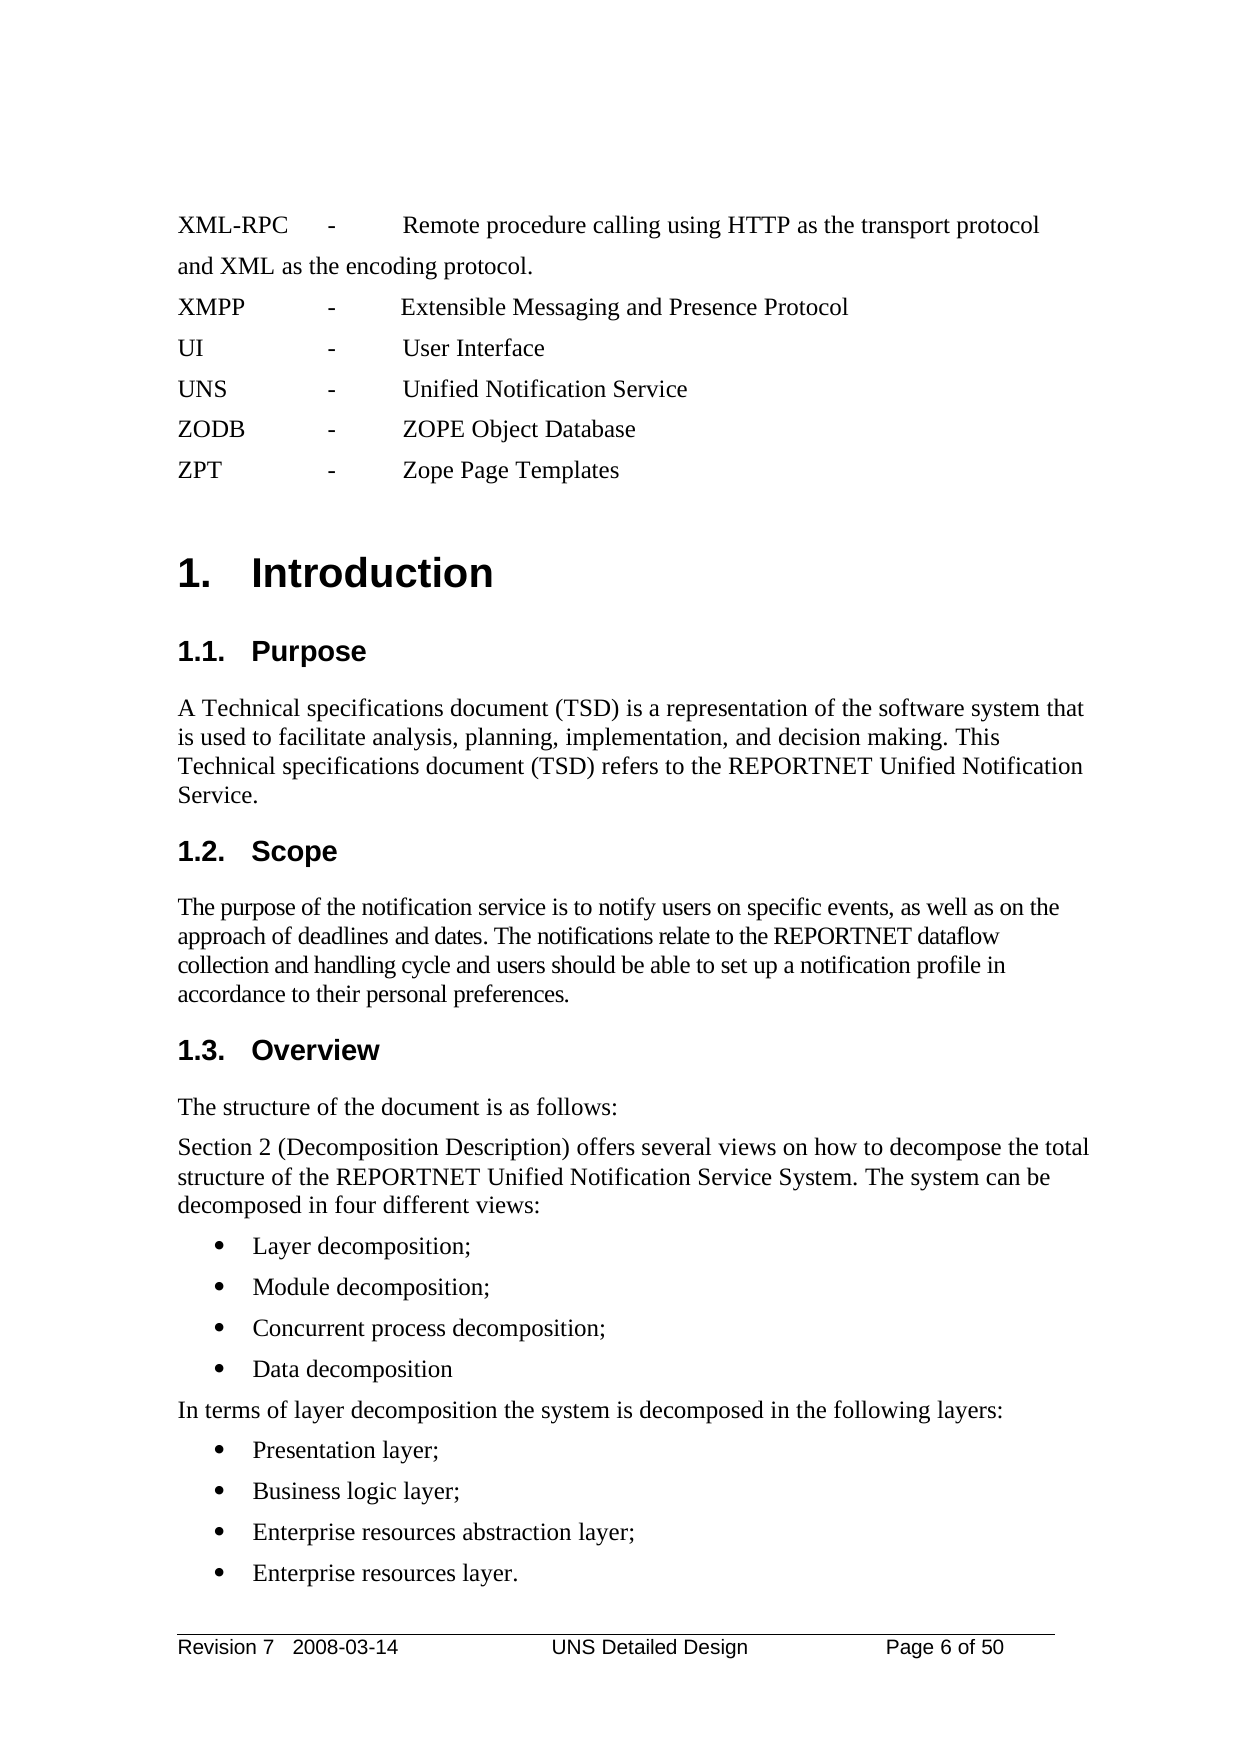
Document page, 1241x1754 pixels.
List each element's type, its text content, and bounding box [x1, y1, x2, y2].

text ZODB - ZOPE Object Database [177, 414, 1092, 443]
text ZPT - Zope Page Templates [177, 455, 1092, 484]
text and XML as the encoding protocol. [177, 251, 1092, 280]
text XML-RPC - Remote procedure calling using HTTP as the transport protocol [177, 210, 1092, 239]
list Data decomposition [215, 1354, 1092, 1383]
list Business logic layer; [215, 1476, 1092, 1505]
subtitle Introduction [177, 549, 1092, 597]
text The structure of the document is as follows: [177, 1091, 1092, 1121]
list Concurrent process decomposition; [215, 1313, 1092, 1342]
list Enterprise resources layer. [215, 1558, 1092, 1587]
list Module decomposition; [215, 1272, 1092, 1301]
subtitle Scope [177, 834, 1092, 867]
list Presentation layer; [215, 1435, 1092, 1464]
subtitle Purpose [177, 634, 1092, 668]
text The purpose of the notification service is to notify users on specific events, as well as on the approach of deadlines and dates. The notifications relate to the REPORTNET dataflow collection and handling cycle and users should be able to set up a notification profile in accordance to their personal preferences. [177, 892, 1092, 1008]
text UNS - Unified Notification Service [177, 373, 1092, 403]
text XMPP - Extensible Messaging and Presence Protocol [177, 292, 1092, 321]
subtitle Overview [177, 1033, 1092, 1067]
text Section 2 (Decomposition Description) offers several views on how to decompose the total structure of the REPORTNET Unified Notification Service System. The system can be decomposed in four different views: [177, 1132, 1092, 1219]
list Enterprise resources abstraction layer; [215, 1517, 1092, 1546]
text UI - User Interface [177, 333, 1092, 362]
list Layer decomposition; [215, 1231, 1092, 1260]
text A Technical specifications document (TSD) is a representation of the software system that is used to facilitate analysis, planning, implementation, and decision making. This Technical specifications document (TSD) refers to the REPORTNET Unified Notification Service. [177, 693, 1092, 809]
text In terms of layer decomposition the system is decomposed in the following layers: [177, 1394, 1092, 1424]
